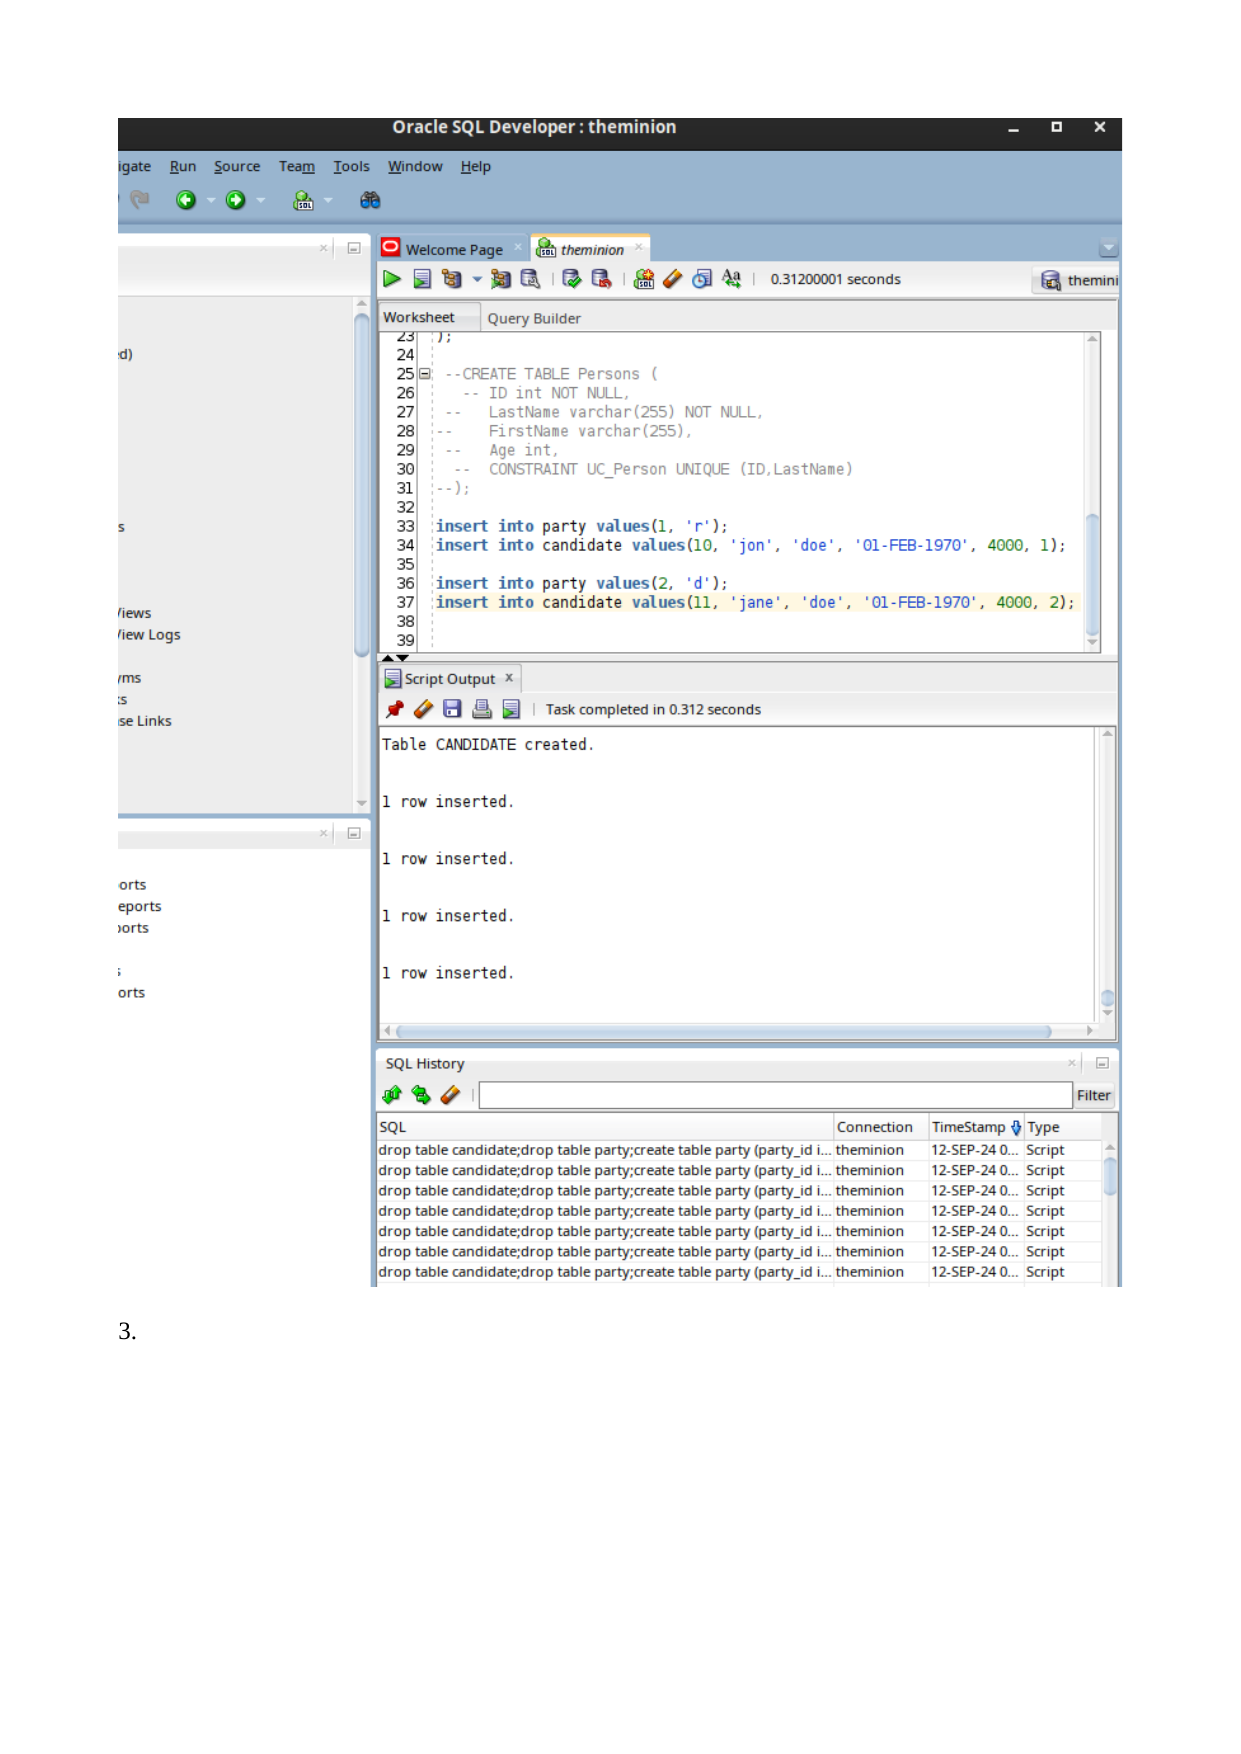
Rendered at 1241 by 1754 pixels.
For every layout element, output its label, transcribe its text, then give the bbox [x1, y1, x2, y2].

picture [118, 118, 1123, 1287]
text 3. [118, 1316, 1122, 1344]
